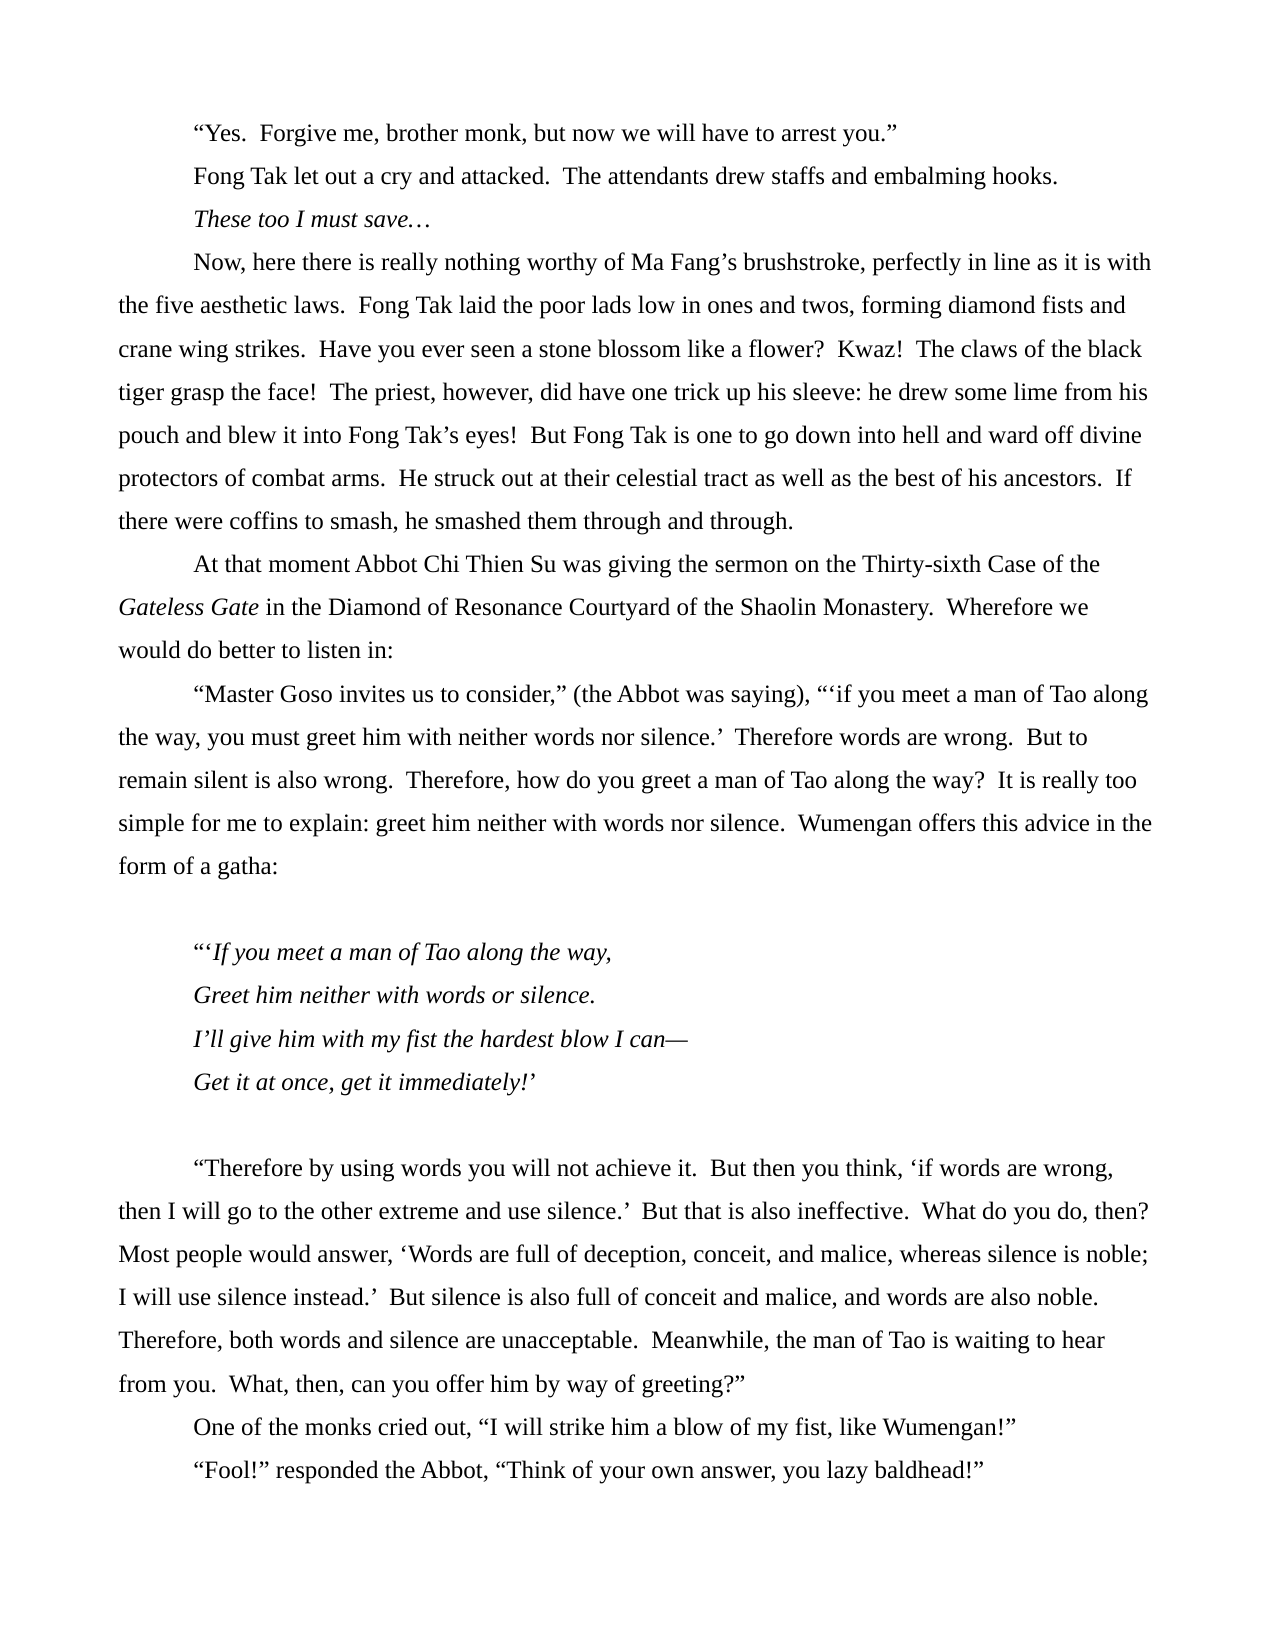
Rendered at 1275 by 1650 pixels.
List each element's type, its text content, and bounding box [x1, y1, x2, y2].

text “Yes. Forgive me, brother monk, but now we will have to arrest you.” [118, 118, 1157, 147]
text At that moment Abbot Chi Thien Su was giving the sermon on the Thirty-sixth Case of the Gateless Gate in the Diamond of Resonance Courtyard of the Shaolin Monastery. Wherefore we would do better to listen in: [118, 549, 1157, 664]
text Get it at once, get it immediately!’ [118, 1067, 1157, 1096]
text “Therefore by using words you will not achieve it. But then you think, ‘if words are wrong, then I will go to the other extreme and use silence.’ But that is also ineffective. What do you do, then? Most people would answer, ‘Words are full of deception, conceit, and malice, whereas silence is noble; I will use silence instead.’ But silence is also full of conceit and malice, and words are also noble. Therefore, both words and silence are unacceptable. Meanwhile, the man of Tao is waiting to hear from you. What, then, can you offer him by way of greeting?” [118, 1153, 1157, 1397]
text “‘If you meet a man of Tao along the way, [118, 937, 1157, 966]
text Fong Tak let out a cry and attacked. The attendants drew staffs and embalming hooks. [118, 161, 1157, 190]
text “Master Goso invites us to consider,” (the Abbot was saying), “‘if you meet a man of Tao along the way, you must greet him with neither words nor silence.’ Therefore words are wrong. But to remain silent is also wrong. Therefore, how do you greet a man of Tao along the way? It is really too simple for me to explain: greet him neither with words nor silence. Wumengan offers this advice in the form of a gatha: [118, 679, 1157, 880]
text Now, here there is really nothing worthy of Ma Fang’s brushstroke, perfectly in line as it is with the five aesthetic laws. Fong Tak laid the poor lads low in ones and twos, forming diamond fists and crane wing strikes. Have you ever seen a stone blossom like a flower? Kwaz! The claws of the black tiger grasp the face! The priest, however, did have one trick up his sleeve: he drew some lime from his pouch and blew it into Fong Tak’s eyes! But Fong Tak is one to go down into hell and ward off divine protectors of combat arms. He struck out at their celestial tract as well as the best of his ancestors. If there were coffins to smash, he smashed them through and through. [118, 247, 1157, 535]
text Greet him neither with words or silence. [118, 981, 1157, 1009]
text These too I must save… [118, 204, 1157, 233]
text One of the monks cried out, “I will strike him a blow of my fist, like Wumengan!” [118, 1412, 1157, 1441]
text “Fool!” responded the Abbot, “Think of your own answer, you lazy baldhead!” [118, 1455, 1157, 1484]
text I’ll give him with my fist the hardest blow I can— [118, 1024, 1157, 1052]
